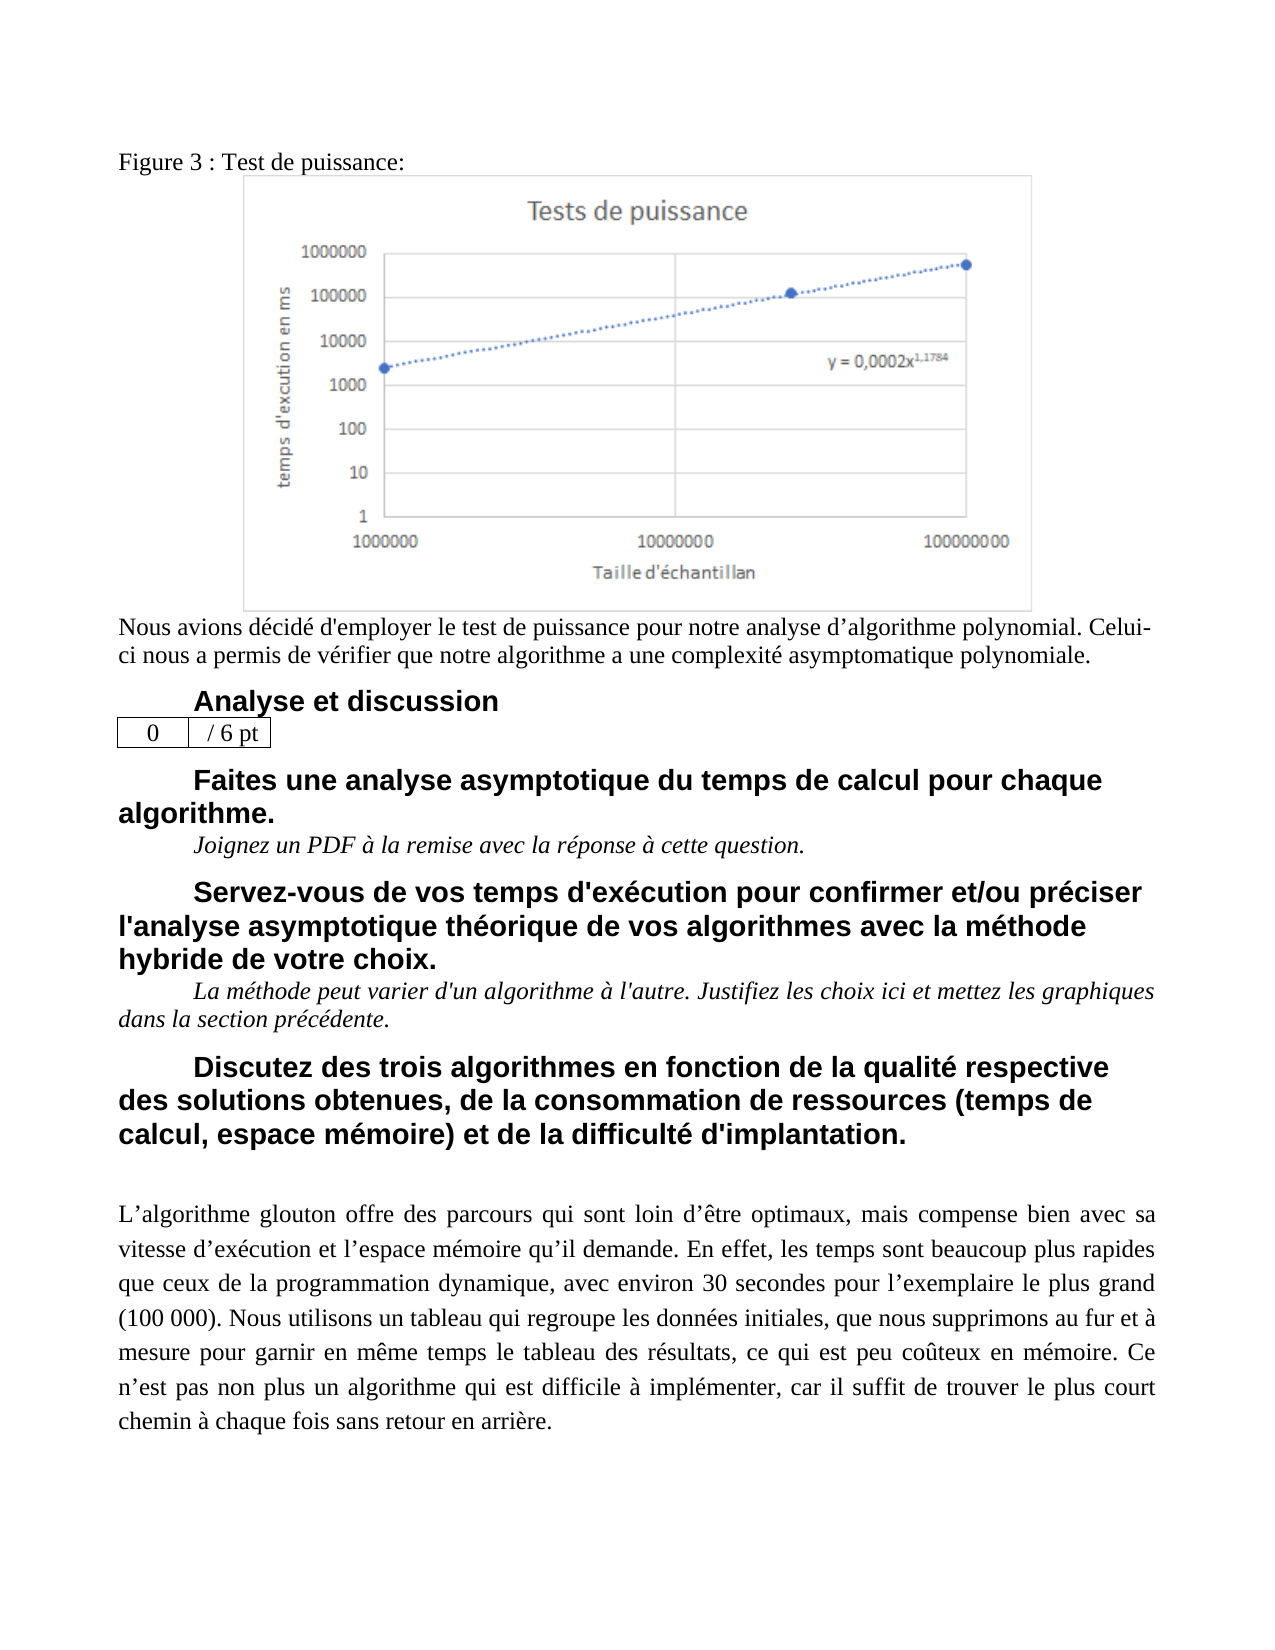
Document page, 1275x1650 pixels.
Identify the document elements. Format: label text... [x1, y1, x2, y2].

picture [243, 175, 1033, 612]
subtitle Faites une analyse asymptotique du temps de calcul pour chaque algorithme. [118, 763, 1157, 830]
subtitle Analyse et discussion [118, 684, 1157, 717]
text Nous avions décidé d'employer le test de puissance pour notre analyse d’algorithme polynomial. Celui-ci nous a permis de vérifier que notre algorithme a une complexité asymptomatique polynomiale. [118, 612, 1157, 669]
text Figure 3 : Test de puissance: [118, 147, 1157, 176]
text La méthode peut varier d'un algorithme à l'autre. Justifiez les choix ici et mettez les graphiques dans la section précédente. [118, 976, 1157, 1033]
subtitle Discutez des trois algorithmes en fonction de la qualité respective des solutions obtenues, de la consommation de ressources (temps de calcul, espace mémoire) et de la difficulté d'implantation. [118, 1050, 1157, 1151]
table_header / 6 pt [189, 718, 270, 747]
text Joignez un PDF à la remise avec la réponse à cette question. [118, 830, 1157, 858]
text L’algorithme glouton offre des parcours qui sont loin d’être optimaux, mais compense bien avec sa vitesse d’exécution et l’espace mémoire qu’il demande. En effet, les temps sont beaucoup plus rapides que ceux de la programmation dynamique, avec environ 30 secondes pour l’exemplaire le plus grand (100 000). Nous utilisons un tableau qui regroupe les données initiales, que nous supprimons au fur et à mesure pour garnir en même temps le tableau des résultats, ce qui est peu coûteux en mémoire. Ce n’est pas non plus un algorithme qui est difficile à implémenter, car il suffit de trouver le plus court chemin à chaque fois sans retour en arrière. [118, 1199, 1157, 1435]
subtitle Servez-vous de vos temps d'exécution pour confirmer et/ou préciser l'analyse asymptotique théorique de vos algorithmes avec la méthode hybride de votre choix. [118, 875, 1157, 976]
table_header 0 [118, 718, 188, 747]
